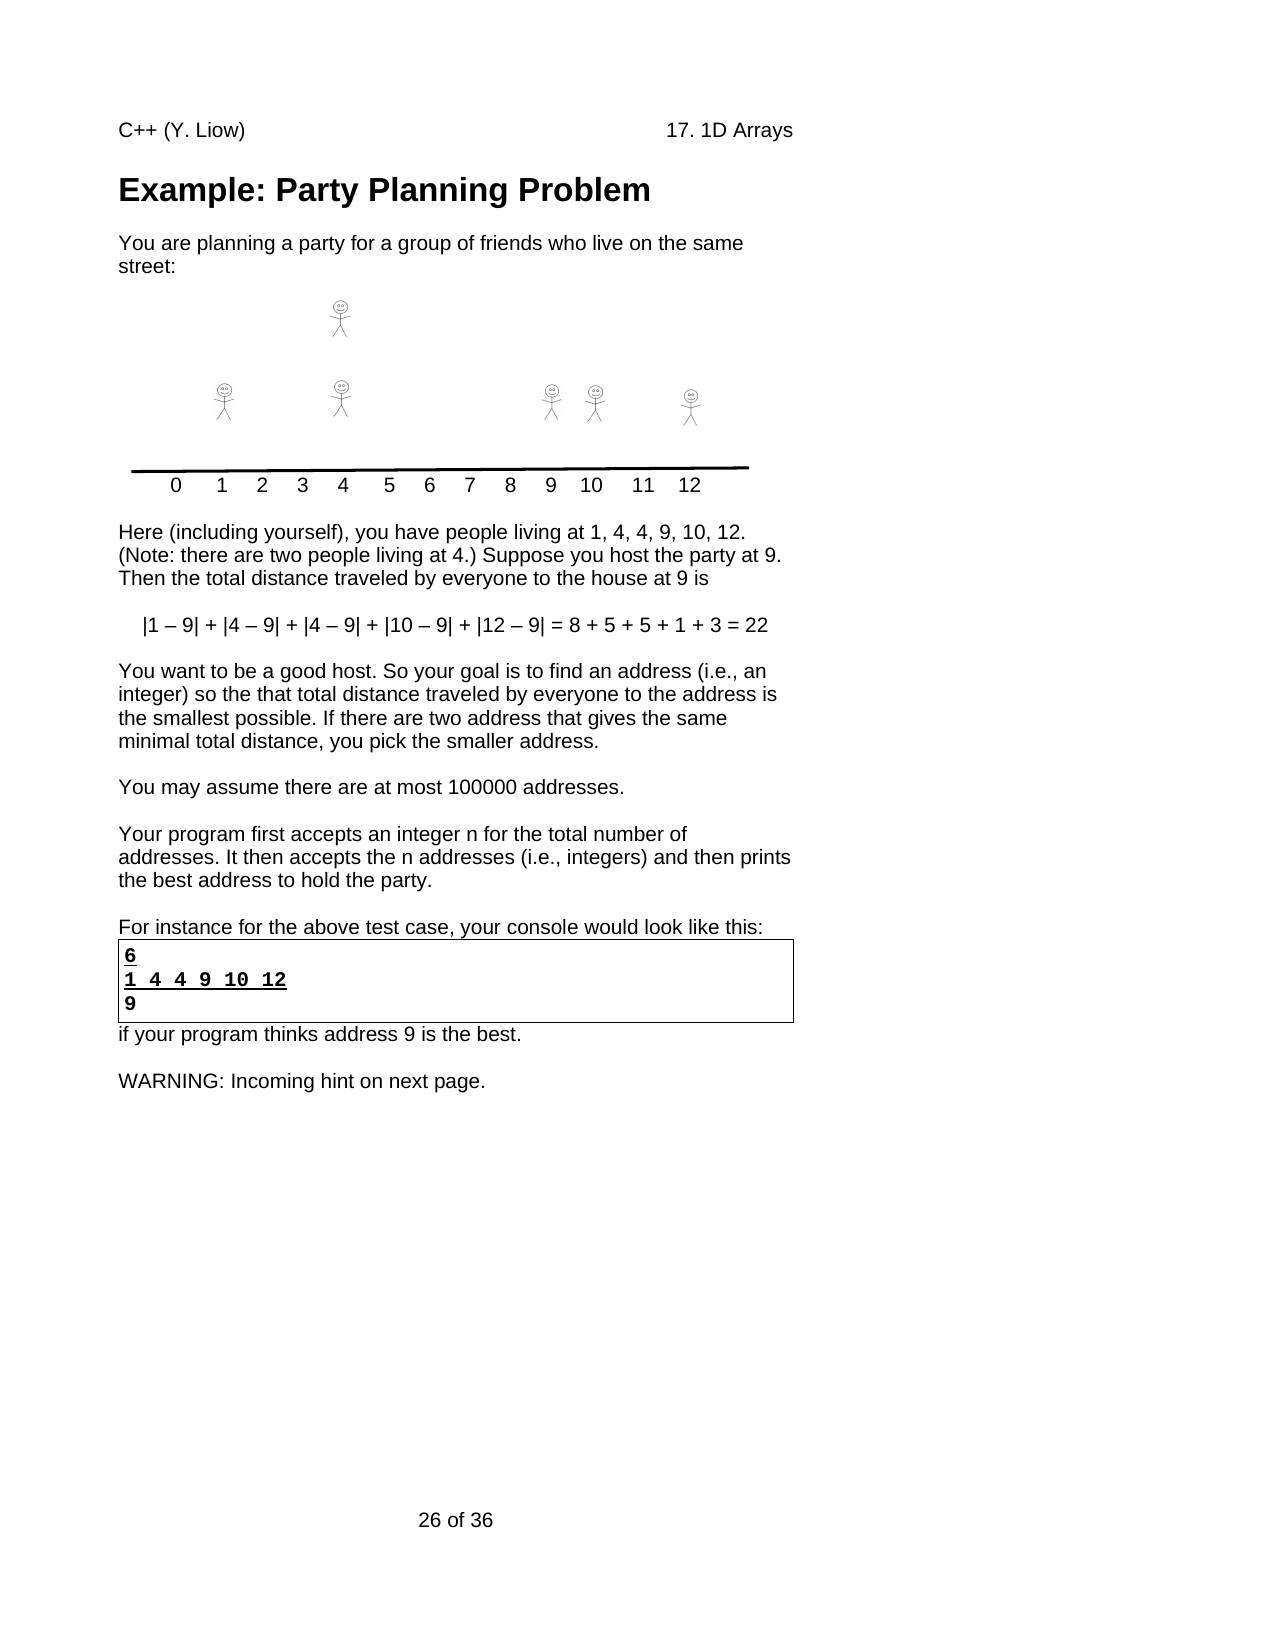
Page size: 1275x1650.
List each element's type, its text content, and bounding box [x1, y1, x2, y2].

table_header 6 1 4 4 9 10 12 9 [119, 940, 793, 1022]
text |1 – 9| + |4 – 9| + |4 – 9| + |10 – 9| + |12 – 9| = 8 + 5 + 5 + 1 + 3 = 22 [118, 613, 793, 637]
text You are planning a party for a group of friends who live on the same street: [118, 231, 793, 278]
picture [539, 383, 564, 422]
text Here (including yourself), you have people living at 1, 4, 4, 9, 10, 12. (Note: there are two people living at 4.) Suppose you host the party at 9. Then the total distance traveled by everyone to the house at 9 is [118, 520, 793, 590]
text You want to be a good host. So your goal is to find an address (i.e., an integer) so the that total distance traveled by everyone to the address is the smallest possible. If there are two address that gives the same minimal total distance, you pick the smaller address. [118, 660, 793, 753]
text You may assume there are at most 100000 addresses. [118, 776, 793, 799]
text Example: Party Planning Problem [118, 171, 793, 208]
text if your program thinks address 9 is the best. [118, 1023, 793, 1046]
text Your program first accepts an integer n for the total number of addresses. It then accepts the n addresses (i.e., integers) and then prints the best address to hold the party. [118, 822, 793, 892]
text For instance for the above test case, your console would look like this: [118, 915, 793, 938]
picture [582, 385, 608, 424]
picture [327, 299, 353, 339]
picture [328, 379, 353, 419]
picture [678, 388, 703, 428]
picture [212, 382, 237, 422]
text WARNING: Incoming hint on next page. [118, 1069, 793, 1093]
text 0 1 2 3 4 5 6 7 8 9 10 11 12 [118, 474, 793, 497]
